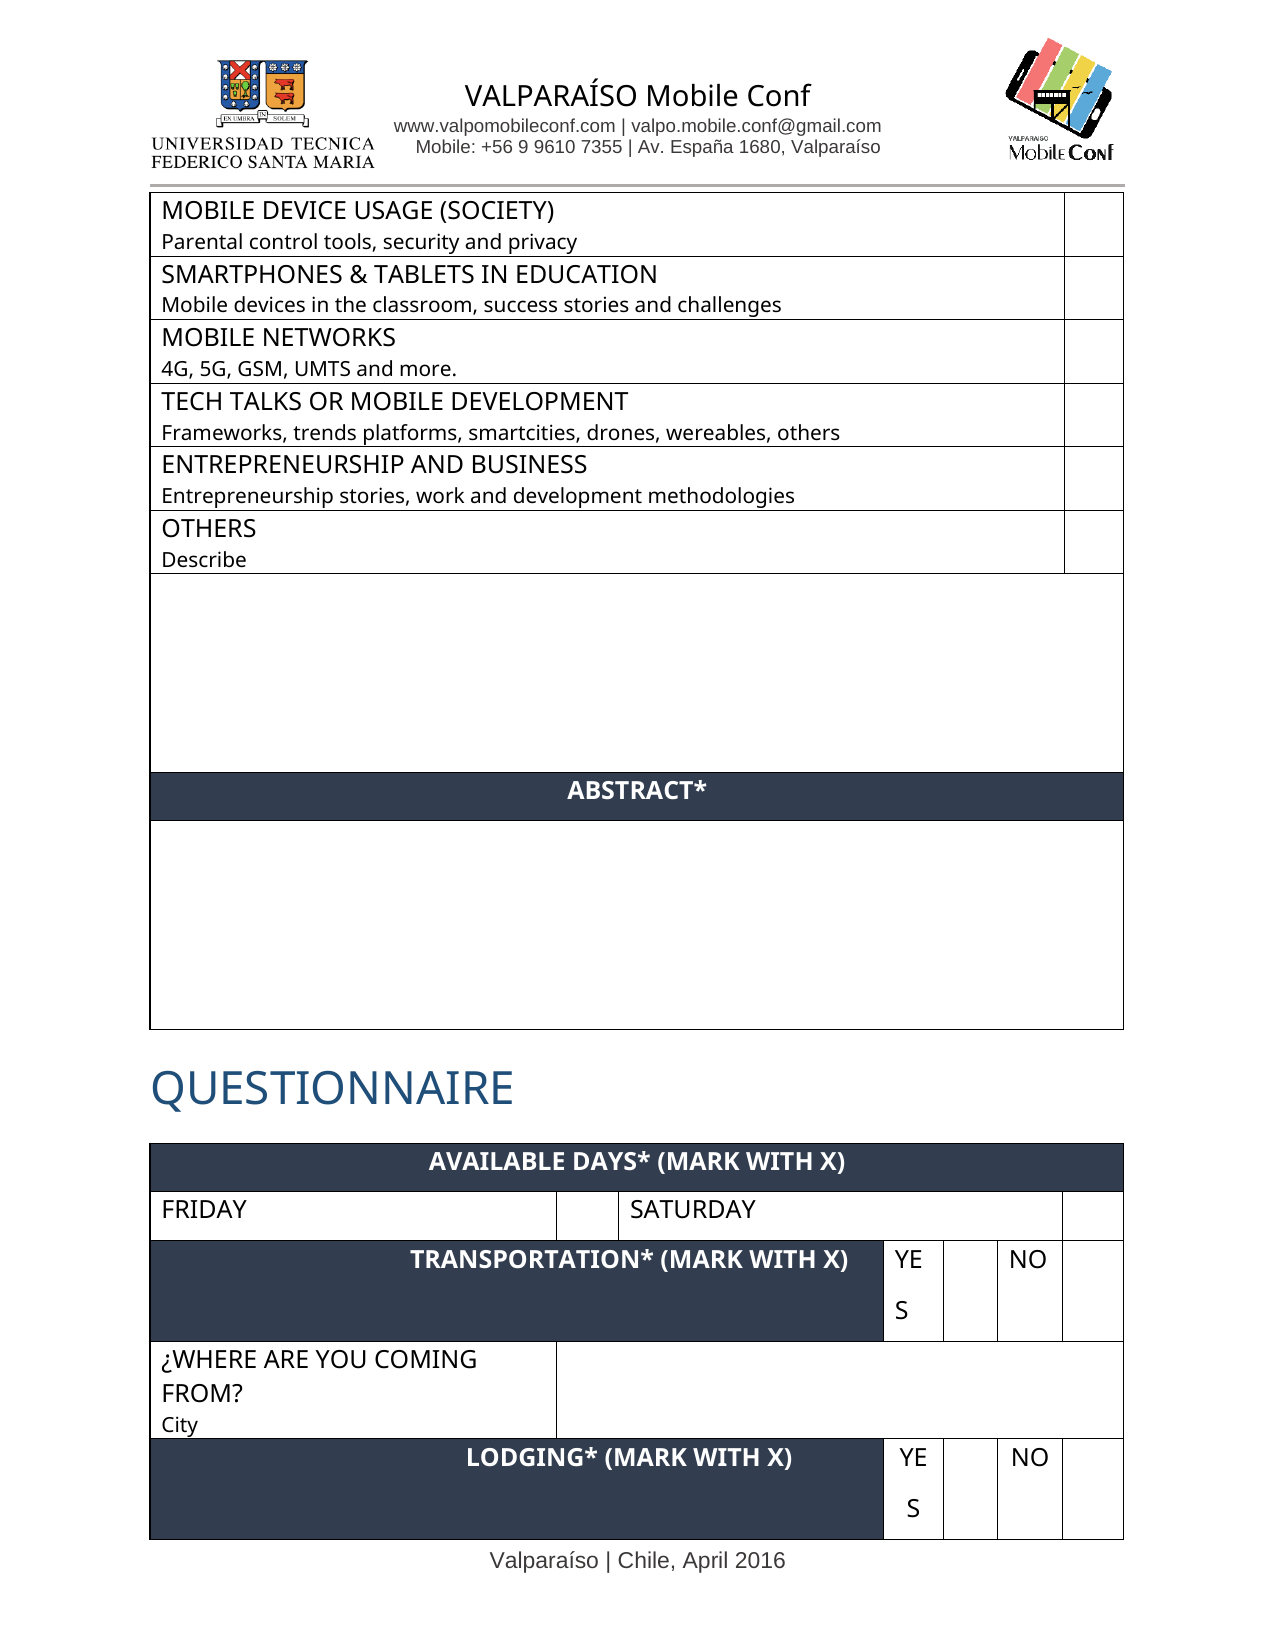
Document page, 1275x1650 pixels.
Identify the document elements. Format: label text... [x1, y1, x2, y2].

table_cell ENTREPRENEURSHIP AND BUSINESS Entrepreneurship stories, work and development methodologies [151, 447, 1064, 510]
table_cell ABSTRACT* [151, 773, 1123, 820]
table_cell [1065, 447, 1123, 510]
table_cell FRIDAY [151, 1192, 556, 1240]
table_cell [151, 574, 1123, 772]
table_cell [1063, 1241, 1123, 1341]
table_header AVAILABLE DAYS* (MARK WITH X) [151, 1144, 1123, 1191]
table_cell [1065, 193, 1123, 256]
table_cell TECH TALKS OR MOBILE DEVELOPMENT Frameworks, trends platforms, smartcities, drones, wereables, others [151, 384, 1064, 446]
table_cell ¿WHERE ARE YOU COMING FROM? City [151, 1342, 556, 1438]
table_cell [1065, 384, 1123, 446]
table_cell YES [884, 1439, 943, 1539]
table_cell [1063, 1192, 1123, 1240]
table_cell OTHERS Describe [151, 511, 1064, 573]
table_cell SMARTPHONES & TABLETS IN EDUCATION Mobile devices in the classroom, success stories and challenges [151, 257, 1064, 319]
table_cell [557, 1342, 1123, 1438]
table_cell MOBILE NETWORKS 4G, 5G, GSM, UMTS and more. [151, 320, 1064, 383]
table_cell TRANSPORTATION* (MARK WITH X) [151, 1241, 883, 1341]
table_cell MOBILE DEVICE USAGE (SOCIETY) Parental control tools, security and privacy [151, 193, 1064, 256]
table_cell [1065, 511, 1123, 573]
table_cell NO [998, 1241, 1062, 1341]
table_cell [1063, 1439, 1123, 1539]
table_cell [944, 1439, 997, 1539]
table_cell [557, 1192, 618, 1240]
table_cell YES [884, 1241, 943, 1341]
table_cell LODGING* (MARK WITH X) [151, 1439, 883, 1539]
table_cell SATURDAY [619, 1192, 1062, 1240]
table_cell [944, 1241, 997, 1341]
table_cell NO [998, 1439, 1062, 1539]
table_cell [1065, 320, 1123, 383]
text QUESTIONNAIRE [150, 1055, 1125, 1118]
table_cell [151, 821, 1123, 1029]
table_cell [1065, 257, 1123, 319]
